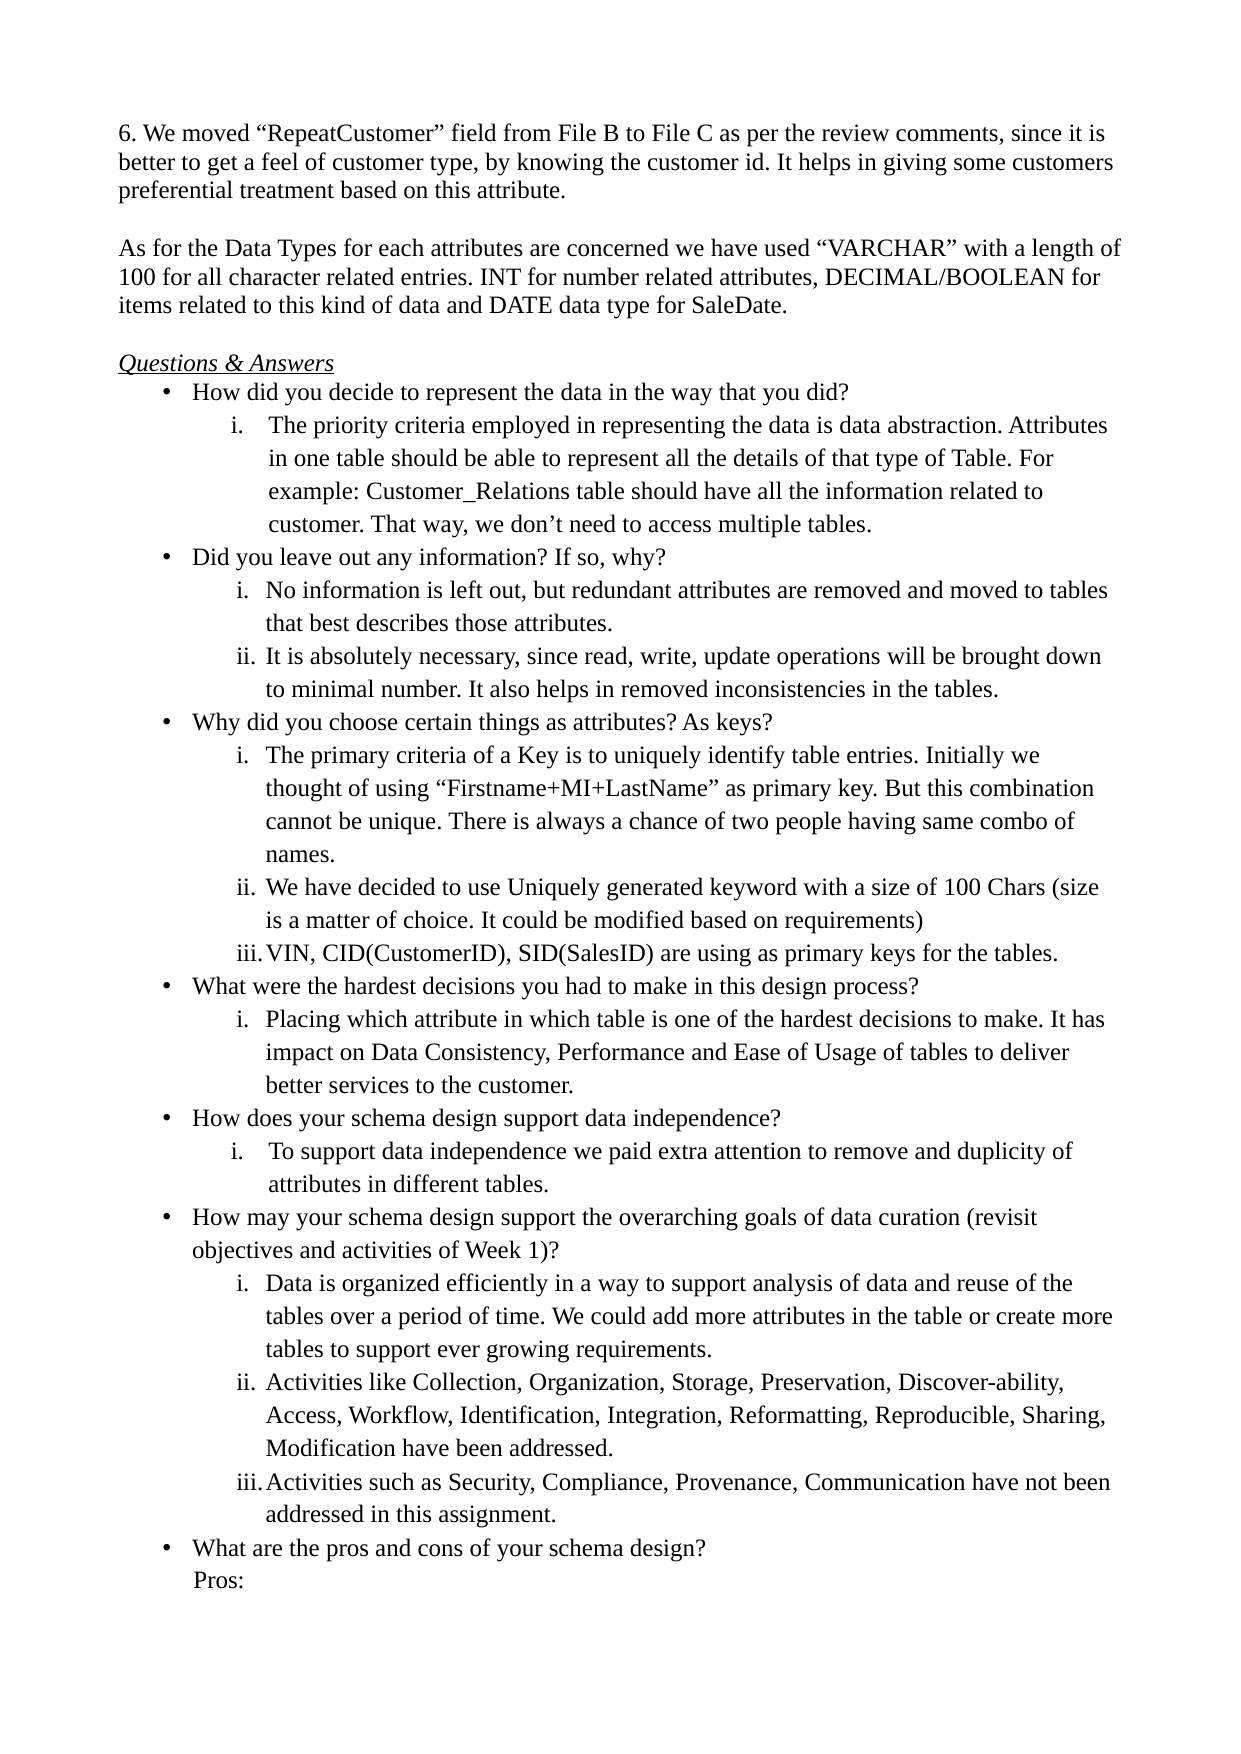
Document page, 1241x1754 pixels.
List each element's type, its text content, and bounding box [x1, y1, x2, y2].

list The primary criteria of a Key is to uniquely identify table entries. Initially we thought of using “Firstname+MI+LastName” as primary key. But this combination cannot be unique. There is always a chance of two people having same combo of names. [236, 740, 1122, 868]
list VIN, CID(CustomerID), SID(SalesID) are using as primary keys for the tables. [236, 938, 1122, 967]
list How does your schema design support data independence? [162, 1103, 1122, 1132]
text Questions & Answers [118, 348, 1122, 377]
list What are the pros and cons of your schema design? [162, 1533, 1122, 1561]
list Did you leave out any information? If so, why? [162, 542, 1122, 571]
list Why did you choose certain things as attributes? As keys? [162, 707, 1122, 736]
list Data is organized efficiently in a way to support analysis of data and reuse of the tables over a period of time. We could add more attributes in the table or create more tables to support ever growing requirements. [236, 1268, 1122, 1363]
list What were the hardest decisions you had to make in this design process? [162, 971, 1122, 1000]
list Activities like Collection, Organization, Storage, Preservation, Discover-ability, Access, Workflow, Identification, Integration, Reformatting, Reproducible, Sharing, Modification have been addressed. [236, 1367, 1122, 1462]
list It is absolutely necessary, since read, write, update operations will be brought down to minimal number. It also helps in removed inconsistencies in the tables. [236, 641, 1122, 703]
list Placing which attribute in which table is one of the hardest decisions to make. It has impact on Data Consistency, Performance and Ease of Usage of tables to deliver better services to the customer. [236, 1004, 1122, 1099]
list No information is left out, but redundant attributes are removed and moved to tables that best describes those attributes. [236, 575, 1122, 637]
list How did you decide to represent the data in the way that you did? [162, 377, 1122, 406]
list The priority criteria employed in representing the data is data abstraction. Attributes in one table should be able to represent all the details of that type of Table. For example: Customer_Relations table should have all the information related to customer. That way, we don’t need to access multiple tables. [231, 410, 1122, 538]
text As for the Data Types for each attributes are concerned we have used “VARCHAR” with a length of 100 for all character related entries. INT for number related attributes, DECIMAL/BOOLEAN for items related to this kind of data and DATE data type for SaleDate. [118, 233, 1122, 319]
list To support data independence we paid extra attention to remove and duplicity of attributes in different tables. [231, 1136, 1122, 1198]
list How may your schema design support the overarching goals of data curation (revisit objectives and activities of Week 1)? [162, 1202, 1122, 1264]
list We have decided to use Uniquely generated keyword with a size of 100 Chars (size is a matter of choice. It could be modified based on requirements) [236, 872, 1122, 934]
list Activities such as Security, Compliance, Provenance, Communication have not been addressed in this assignment. [236, 1467, 1122, 1528]
text Pros: [118, 1566, 1122, 1594]
text 6. We moved “RepeatCustomer” field from File B to File C as per the review comments, since it is better to get a feel of customer type, by knowing the customer id. It helps in giving some customers preferential treatment based on this attribute. [118, 118, 1122, 204]
